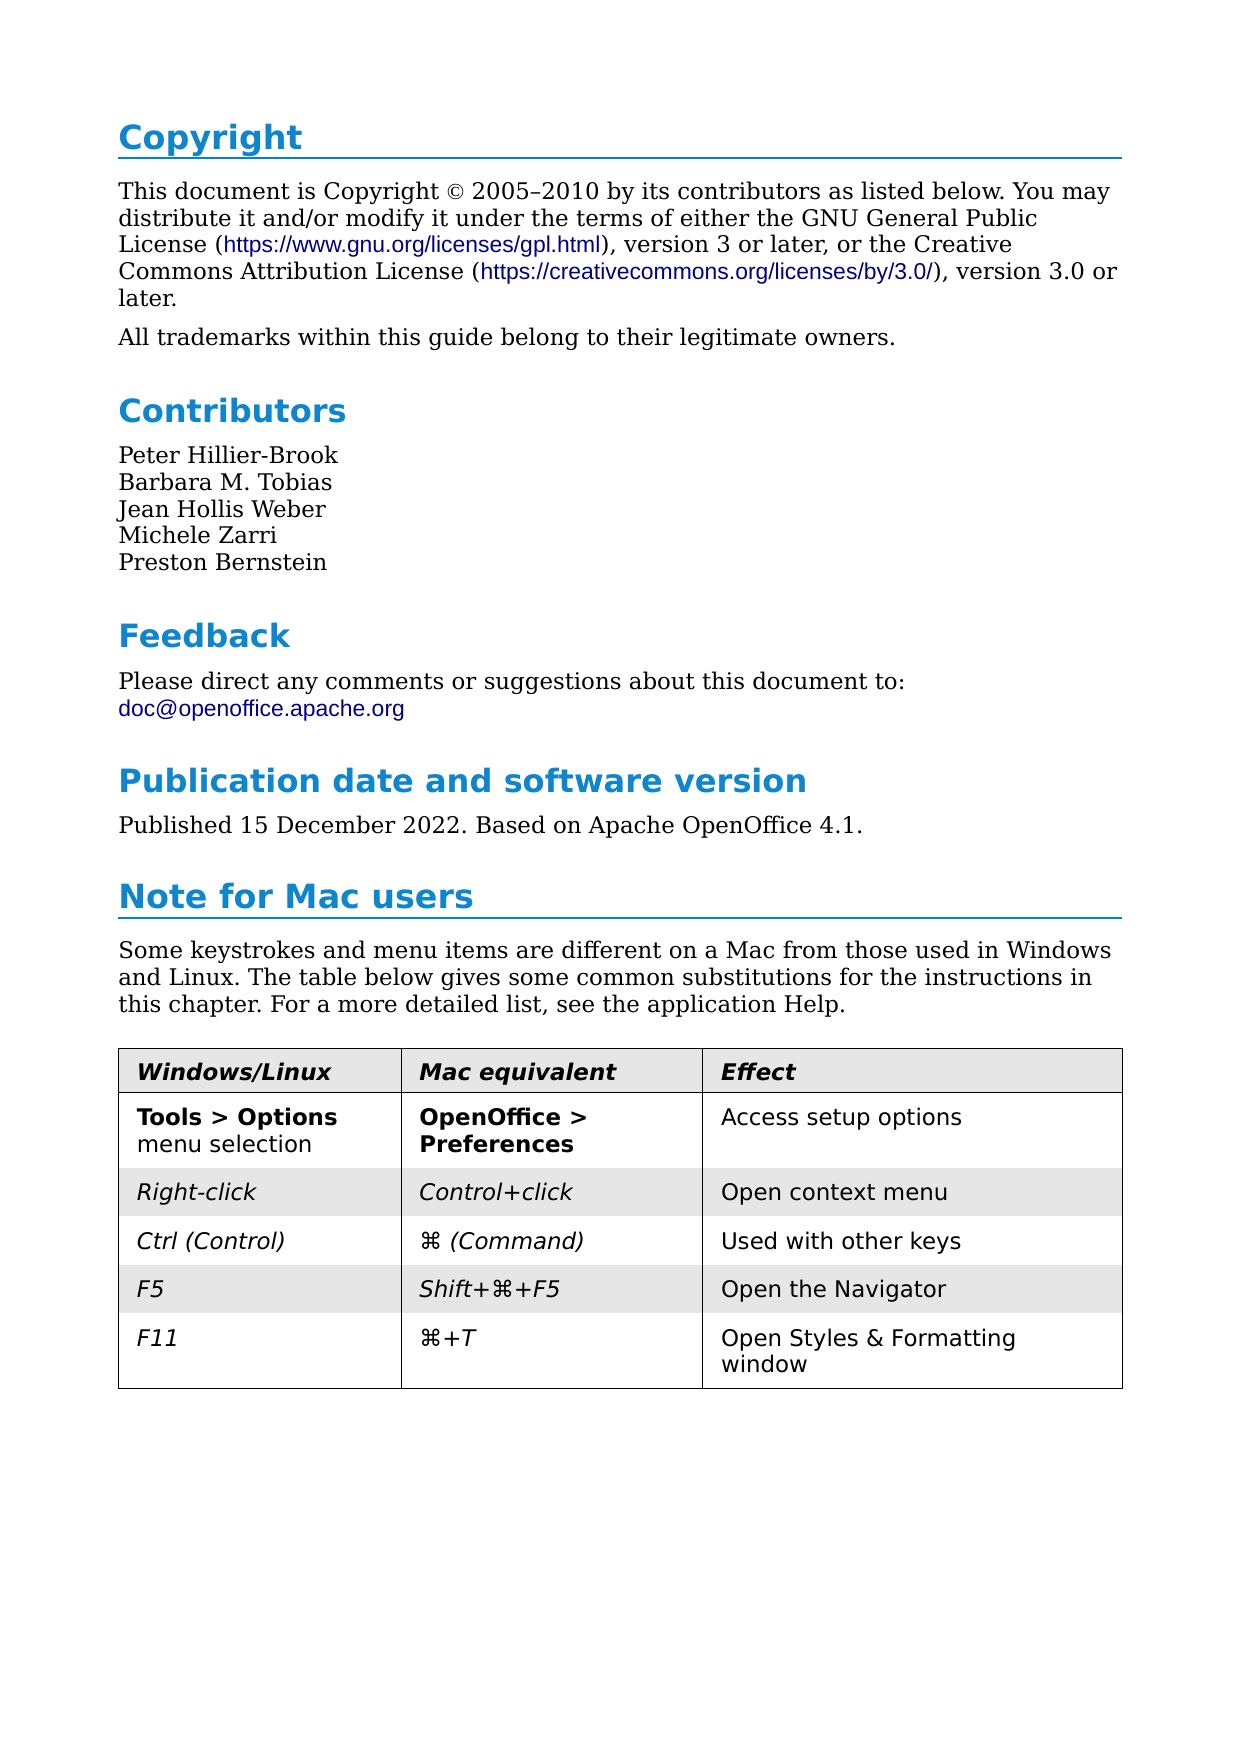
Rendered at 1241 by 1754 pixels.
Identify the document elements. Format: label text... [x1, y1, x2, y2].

text Published 15 December 2022. Based on Apache OpenOffice 4.1. [118, 813, 1122, 839]
table_cell Access setup options [703, 1093, 1122, 1167]
table_cell z+T [402, 1313, 702, 1388]
table_header Effect [703, 1049, 1122, 1092]
text Peter Hillier-Brook Barbara M. Tobias Jean Hollis Weber Michele Zarri Preston Bernstein [118, 443, 1122, 576]
table_cell Open the Navigator [703, 1265, 1122, 1313]
table_cell Open Styles & Formatting window [703, 1313, 1122, 1388]
table_header Mac equivalent [402, 1049, 702, 1092]
table_cell F11 [119, 1313, 401, 1388]
subtitle Copyright [118, 118, 1122, 157]
text All trademarks within this guide belong to their legitimate owners. [118, 324, 1122, 351]
text This document is Copyright © 2005–2010 by its contributors as listed below. You may distribute it and/or modify it under the terms of either the GNU General Public License (https://www.gnu.org/licenses/gpl.html), version 3 or later, or the Creative Commons Attribution License (https://creativecommons.org/licenses/by/3.0/), version 3.0 or later. [118, 178, 1122, 312]
table_cell Tools > Options menu selection [119, 1093, 401, 1167]
table_cell z (Command) [402, 1216, 702, 1264]
table_cell OpenOffice > Preferences [402, 1093, 702, 1167]
table_cell F5 [119, 1265, 401, 1313]
text Please direct any comments or suggestions about this document to: doc@openoffice.apache.org [118, 668, 1122, 721]
table_cell Control+click [402, 1168, 702, 1216]
text Some keystrokes and menu items are different on a Mac from those used in Windows and Linux. The table below gives some common substitutions for the instructions in this chapter. For a more detailed list, see the application Help. [118, 937, 1122, 1017]
text Contributors [118, 393, 1122, 430]
table_cell Open context menu [703, 1168, 1122, 1216]
table_header Windows/Linux [119, 1049, 401, 1092]
text Feedback [118, 618, 1122, 655]
table_cell Shift+z+F5 [402, 1265, 702, 1313]
table_cell Right-click [119, 1168, 401, 1216]
text Publication date and software version [118, 763, 1122, 800]
subtitle Note for Mac users [118, 878, 1122, 917]
table_cell Used with other keys [703, 1216, 1122, 1264]
table_cell Ctrl (Control) [119, 1216, 401, 1264]
